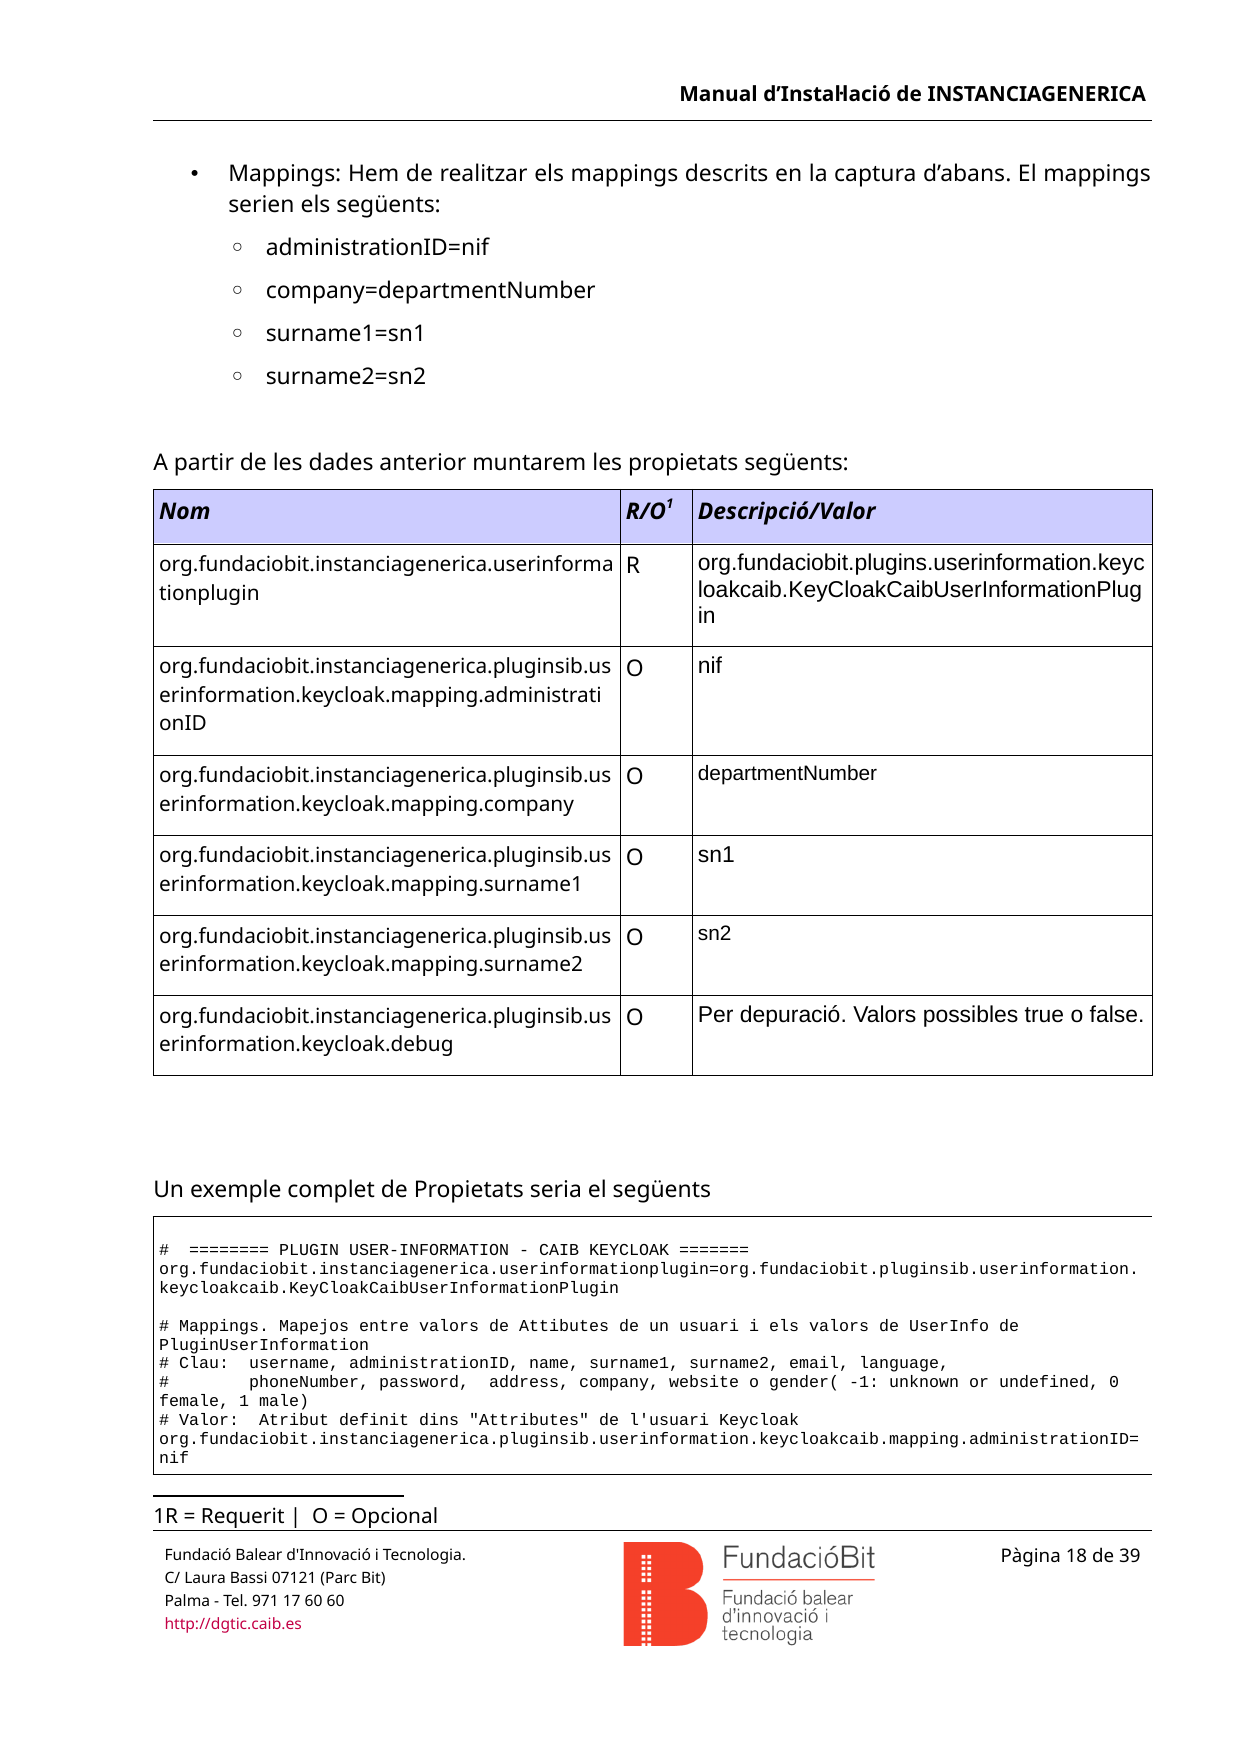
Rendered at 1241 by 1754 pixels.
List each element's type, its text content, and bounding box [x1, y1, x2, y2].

table_cell org.fundaciobit.instanciagenerica.pluginsib.userinformation.keycloak.mapping.surname2 [154, 916, 620, 995]
list surname2=sn2 [228, 360, 1152, 391]
table_cell org.fundaciobit.plugins.userinformation.keycloakcaib.KeyCloakCaibUserInformationPlugin [693, 545, 1152, 646]
table_header Nom [154, 490, 620, 543]
table_cell Per depuració. Valors possibles true o false. [693, 996, 1152, 1075]
table_cell org.fundaciobit.instanciagenerica.pluginsib.userinformation.keycloak.mapping.surname1 [154, 836, 620, 915]
table_cell O [621, 647, 692, 754]
table_cell org.fundaciobit.instanciagenerica.pluginsib.userinformation.keycloak.mapping.administrationID [154, 647, 620, 754]
table_cell org.fundaciobit.instanciagenerica.userinformationplugin [154, 545, 620, 646]
picture [623, 1542, 875, 1646]
list Mappings: Hem de realitzar els mappings descrits en la captura d’abans. El mappings serien els següents: [191, 156, 1152, 219]
table_cell R [621, 545, 692, 646]
table_header Descripció/Valor [693, 490, 1152, 543]
list company=departmentNumber [228, 274, 1152, 305]
table_cell org.fundaciobit.instanciagenerica.pluginsib.userinformation.keycloak.debug [154, 996, 620, 1075]
list administrationID=nif [228, 231, 1152, 262]
table_cell O [621, 836, 692, 915]
table_cell O [621, 996, 692, 1075]
table_cell org.fundaciobit.instanciagenerica.pluginsib.userinformation.keycloak.mapping.company [154, 756, 620, 835]
table_cell sn2 [693, 916, 1152, 995]
list A partir de les dades anterior muntarem les propietats següents: [153, 446, 1152, 477]
table_cell O [621, 916, 692, 995]
table_cell sn1 [693, 836, 1152, 915]
table_cell O [621, 756, 692, 835]
table_header R/O [621, 490, 692, 543]
table_cell nif [693, 647, 1152, 754]
text Un exemple complet de Propietats seria el següents [153, 1173, 1152, 1204]
table_cell departmentNumber [693, 756, 1152, 835]
table_header # ======== PLUGIN USER-INFORMATION - CAIB KEYCLOAK ======= org.fundaciobit.instanciagenerica.userinformationplugin=org.fundaciobit.pluginsib.userinformation.keycloakcaib.KeyCloakCaibUserInformationPlugin # Mappings. Mapejos entre valors de Attibutes de un usuari i els valors de UserInfo de PluginUserInformation # Clau: username, administrationID, name, surname1, surname2, email, language, # phoneNumber, password, address, company, website o gender( -1: unknown or undefined, 0 female, 1 male) # Valor: Atribut definit dins "Attributes" de l'usuari Keycloak org.fundaciobit.instanciagenerica.pluginsib.userinformation.keycloakcaib.mapping.administrationID=nif [154, 1217, 1152, 1474]
list surname1=sn1 [228, 317, 1152, 348]
